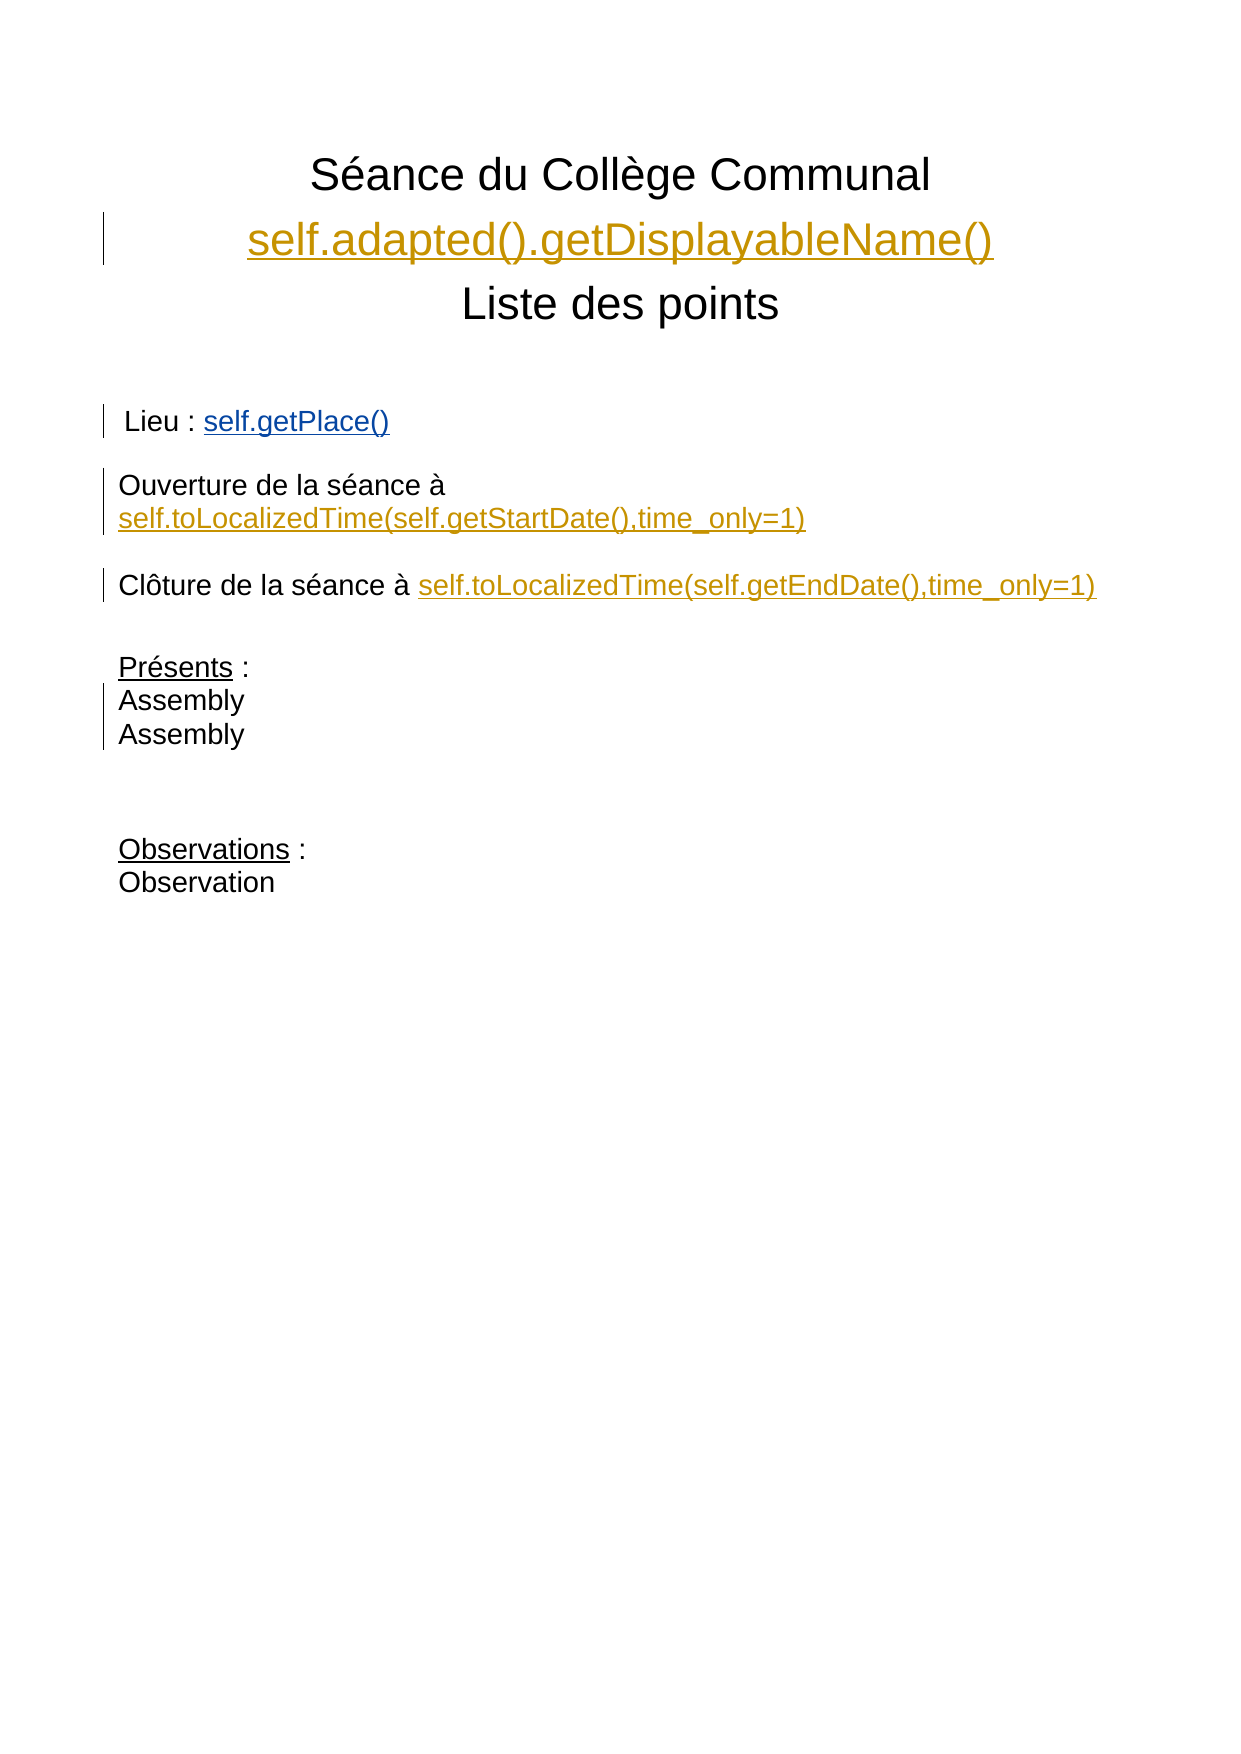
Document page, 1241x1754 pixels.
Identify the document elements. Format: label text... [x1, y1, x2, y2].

text Présents : [118, 650, 1122, 683]
text Assembly [118, 717, 1122, 750]
text Clôture de la séance à self.toLocalizedTime(self.getEndDate(),time_only=1) [118, 568, 1122, 602]
table_cell [118, 335, 1122, 399]
text Observation [118, 865, 1122, 899]
text Assembly [118, 683, 1122, 717]
table_cell self.adapted().getDisplayableName() [118, 206, 1122, 270]
table_cell Lieu : self.getPlace() [118, 399, 1122, 444]
text Ouverture de la séance à self.toLocalizedTime(self.getStartDate(),time_only=1) [118, 468, 1122, 535]
table_cell Liste des points [118, 270, 1122, 334]
text Observations : [118, 832, 1122, 865]
table_header Séance du Collège Communal [118, 142, 1122, 206]
